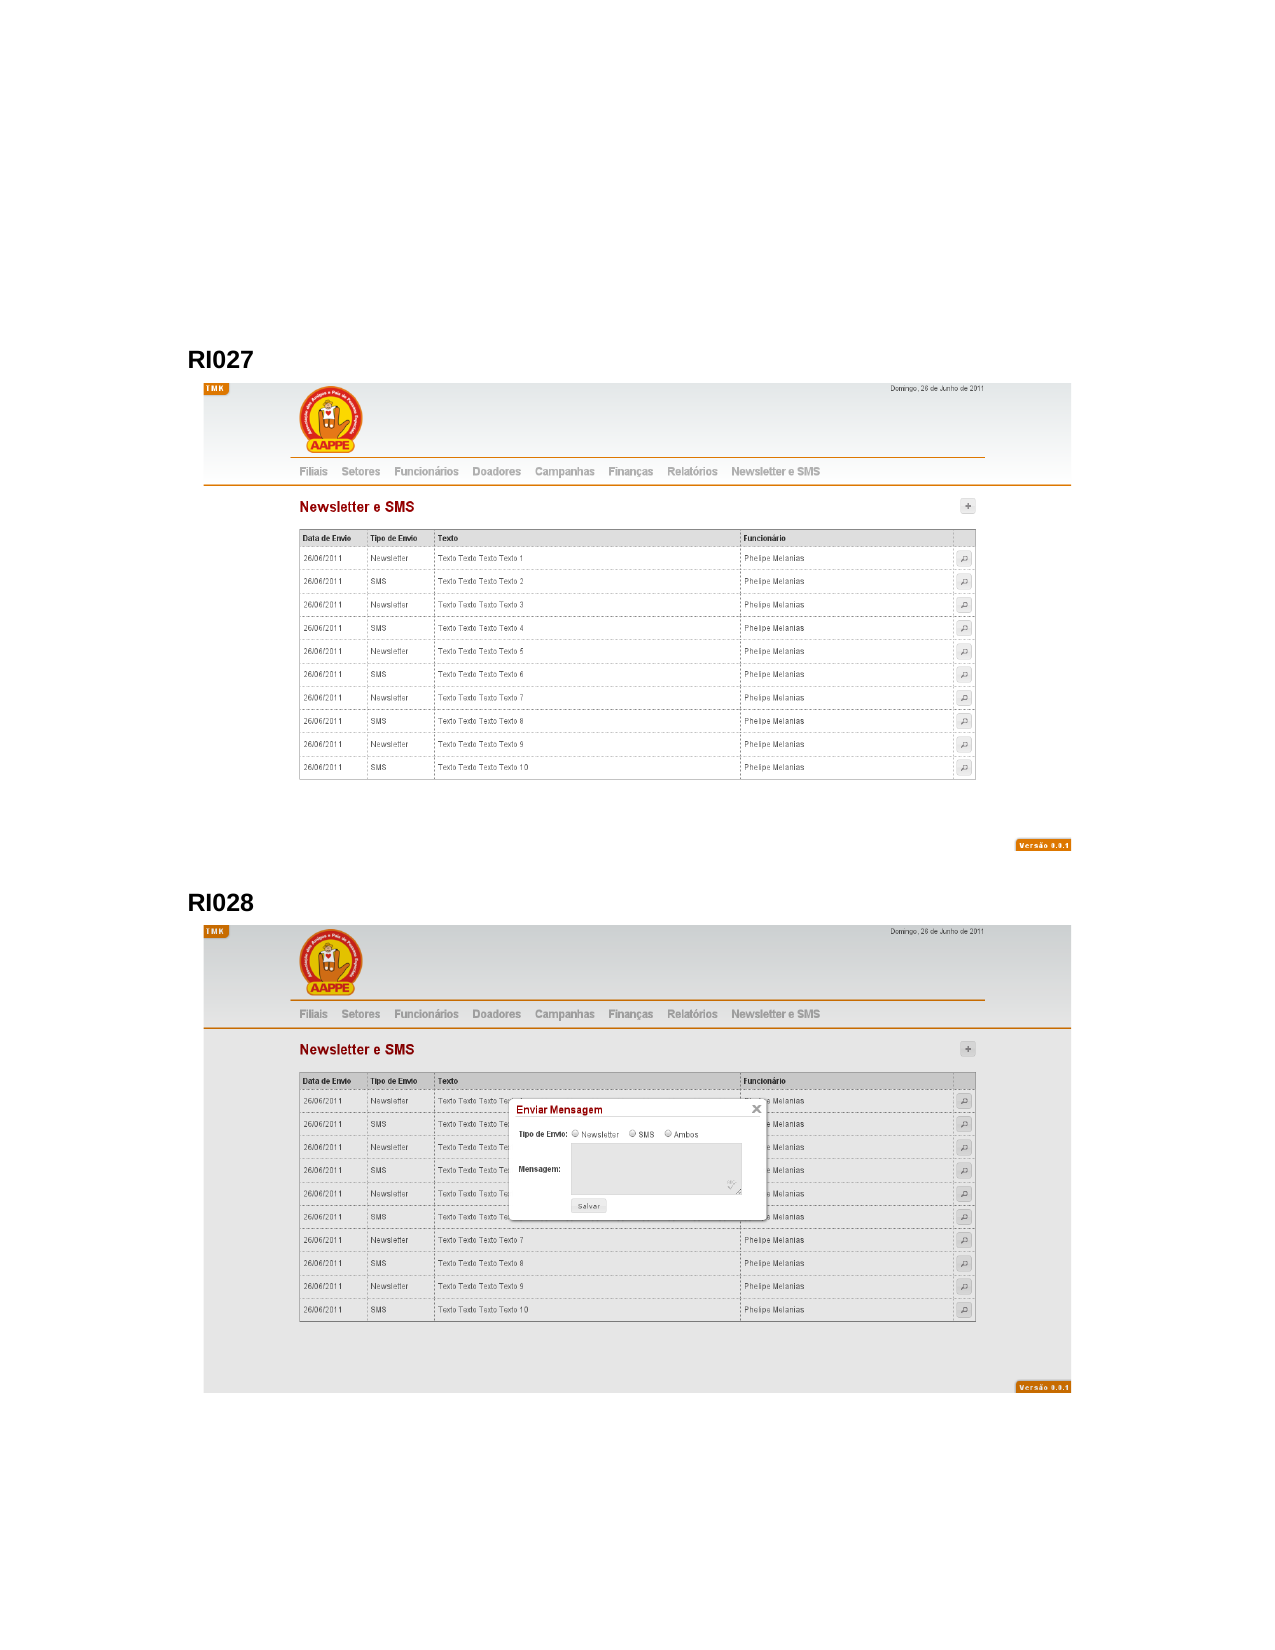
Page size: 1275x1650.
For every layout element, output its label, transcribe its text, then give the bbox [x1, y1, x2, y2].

text RI027 [187, 345, 1088, 374]
picture [203, 383, 1072, 851]
text RI028 [187, 888, 1088, 917]
picture [203, 925, 1072, 1393]
